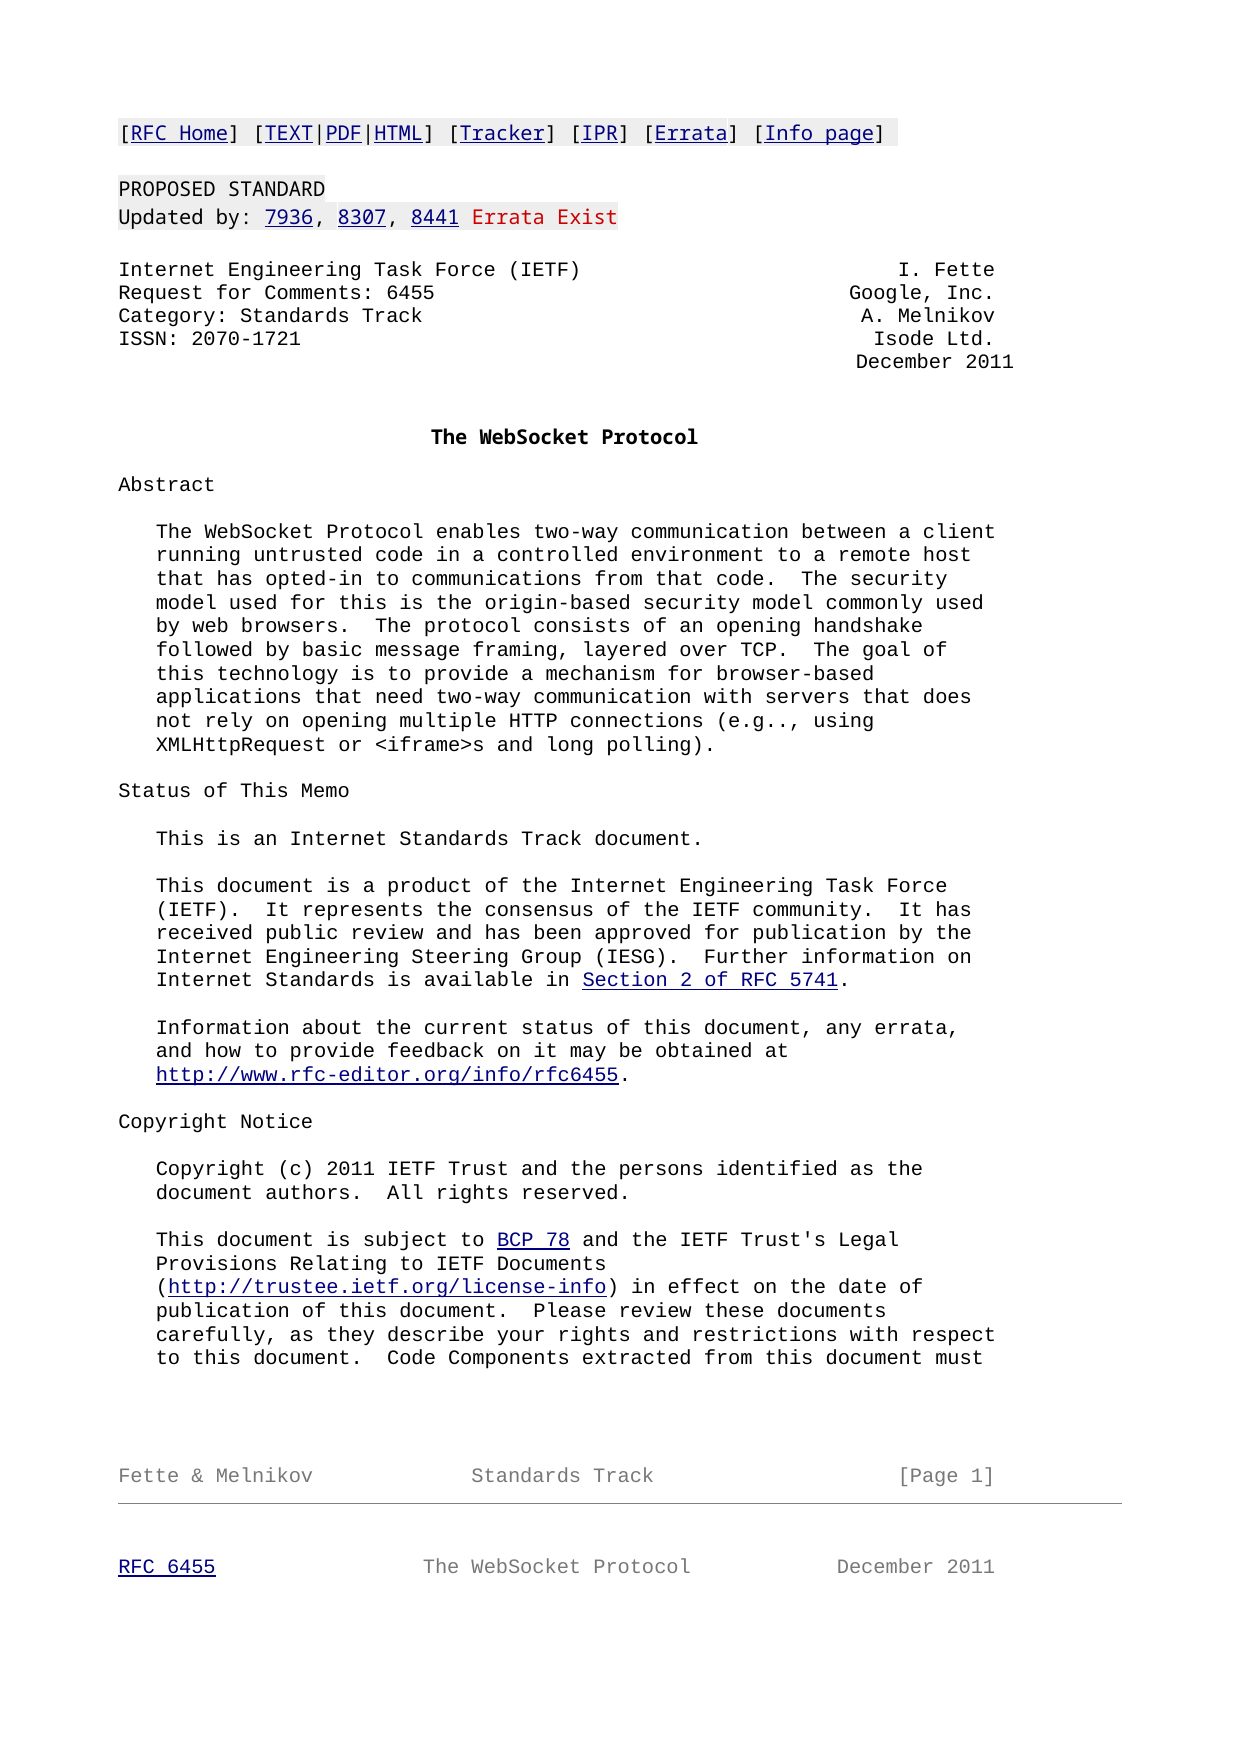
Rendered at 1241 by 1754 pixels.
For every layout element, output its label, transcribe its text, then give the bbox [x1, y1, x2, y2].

text document authors. All rights reserved. [118, 1182, 1122, 1205]
text Status of This Memo [118, 781, 1122, 804]
text December 2011 [118, 352, 1122, 375]
text that has opted-in to communications from that code. The security [118, 568, 1122, 592]
text and how to provide feedback on it may be obtained at [118, 1040, 1122, 1064]
text ISSN: 2070-1721 Isode Ltd. [118, 328, 1122, 352]
text Copyright (c) 2011 IETF Trust and the persons identified as the [118, 1158, 1122, 1182]
text This is an Internet Standards Track document. [118, 828, 1122, 851]
text Copyright Notice [118, 1111, 1122, 1134]
text This document is subject to BCP 78 and the IETF Trust's Legal [118, 1229, 1122, 1253]
text received public review and has been approved for publication by the [118, 922, 1122, 946]
text RFC 6455 The WebSocket Protocol December 2011 [118, 1556, 1122, 1579]
text XMLHttpRequest or <iframe>s and long polling). [118, 734, 1122, 757]
text carefully, as they describe your rights and restrictions with respect [118, 1323, 1122, 1347]
text (IETF). It represents the consensus of the IETF community. It has [118, 898, 1122, 922]
text Abstract [118, 474, 1122, 497]
text publication of this document. Please review these documents [118, 1300, 1122, 1323]
text to this document. Code Components extracted from this document must [118, 1347, 1122, 1371]
text The WebSocket Protocol [118, 422, 1122, 451]
text Fette & Melnikov Standards Track [Page 1] [118, 1465, 1122, 1488]
text This document is a product of the Internet Engineering Task Force [118, 875, 1122, 898]
text Provisions Relating to IETF Documents [118, 1253, 1122, 1276]
text Internet Standards is available in Section 2 of RFC 5741. [118, 969, 1122, 993]
text [RFC Home] [TEXT|PDF|HTML] [Tracker] [IPR] [Errata] [Info page] PROPOSED STANDARD Updated by: 7936, 8307, 8441 Errata Exist [118, 118, 1122, 230]
text Category: Standards Track A. Melnikov [118, 306, 1122, 328]
text model used for this is the origin-based security model commonly used [118, 592, 1122, 615]
text running untrusted code in a controlled environment to a remote host [118, 544, 1122, 568]
text Internet Engineering Steering Group (IESG). Further information on [118, 946, 1122, 969]
text Request for Comments: 6455 Google, Inc. [118, 282, 1122, 306]
text this technology is to provide a mechanism for browser-based [118, 663, 1122, 686]
text http://www.rfc-editor.org/info/rfc6455. [118, 1064, 1122, 1088]
text (http://trustee.ietf.org/license-info) in effect on the date of [118, 1276, 1122, 1300]
text followed by basic message framing, layered over TCP. The goal of [118, 639, 1122, 663]
text Information about the current status of this document, any errata, [118, 1017, 1122, 1040]
text by web browsers. The protocol consists of an opening handshake [118, 615, 1122, 639]
text not rely on opening multiple HTTP connections (e.g.., using [118, 710, 1122, 734]
text The WebSocket Protocol enables two-way communication between a client [118, 521, 1122, 544]
text applications that need two-way communication with servers that does [118, 686, 1122, 710]
text Internet Engineering Task Force (IETF) I. Fette [118, 259, 1122, 282]
